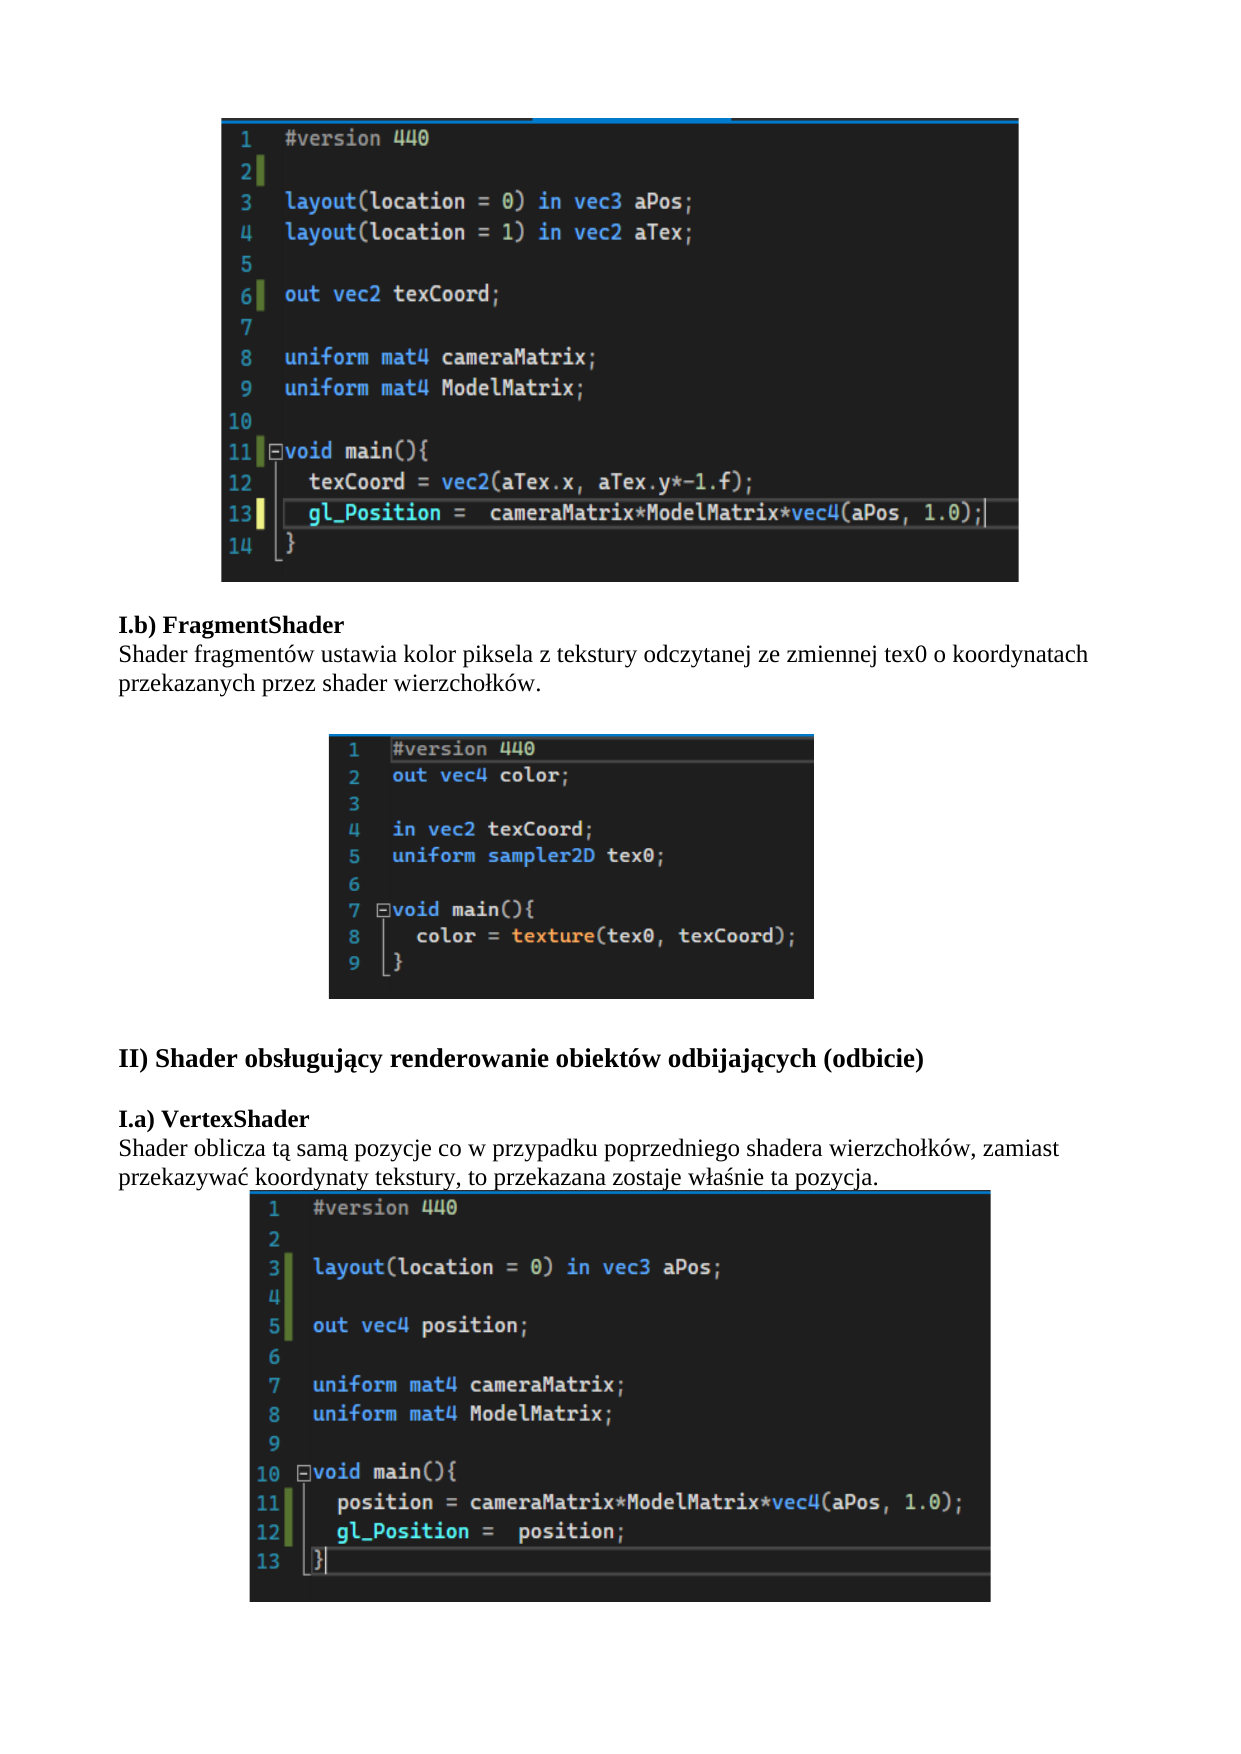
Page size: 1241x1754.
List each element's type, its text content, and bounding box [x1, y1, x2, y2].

text II) Shader obsługujący renderowanie obiektów odbijających (odbicie) [118, 1042, 1122, 1073]
text I.a) VertexShader [118, 1104, 1122, 1133]
picture [328, 734, 814, 999]
picture [221, 118, 1019, 582]
text [118, 1190, 1122, 1622]
text Shader oblicza tą samą pozycje co w przypadku poprzedniego shadera wierzchołków, zamiast przekazywać koordynaty tekstury, to przekazana zostaje właśnie ta pozycja. [118, 1133, 1122, 1190]
picture [249, 1190, 991, 1602]
text I.b) FragmentShader [118, 118, 1122, 639]
text Shader fragmentów ustawia kolor piksela z tekstury odczytanej ze zmiennej tex0 o koordynatach przekazanych przez shader wierzchołków. [118, 639, 1122, 726]
